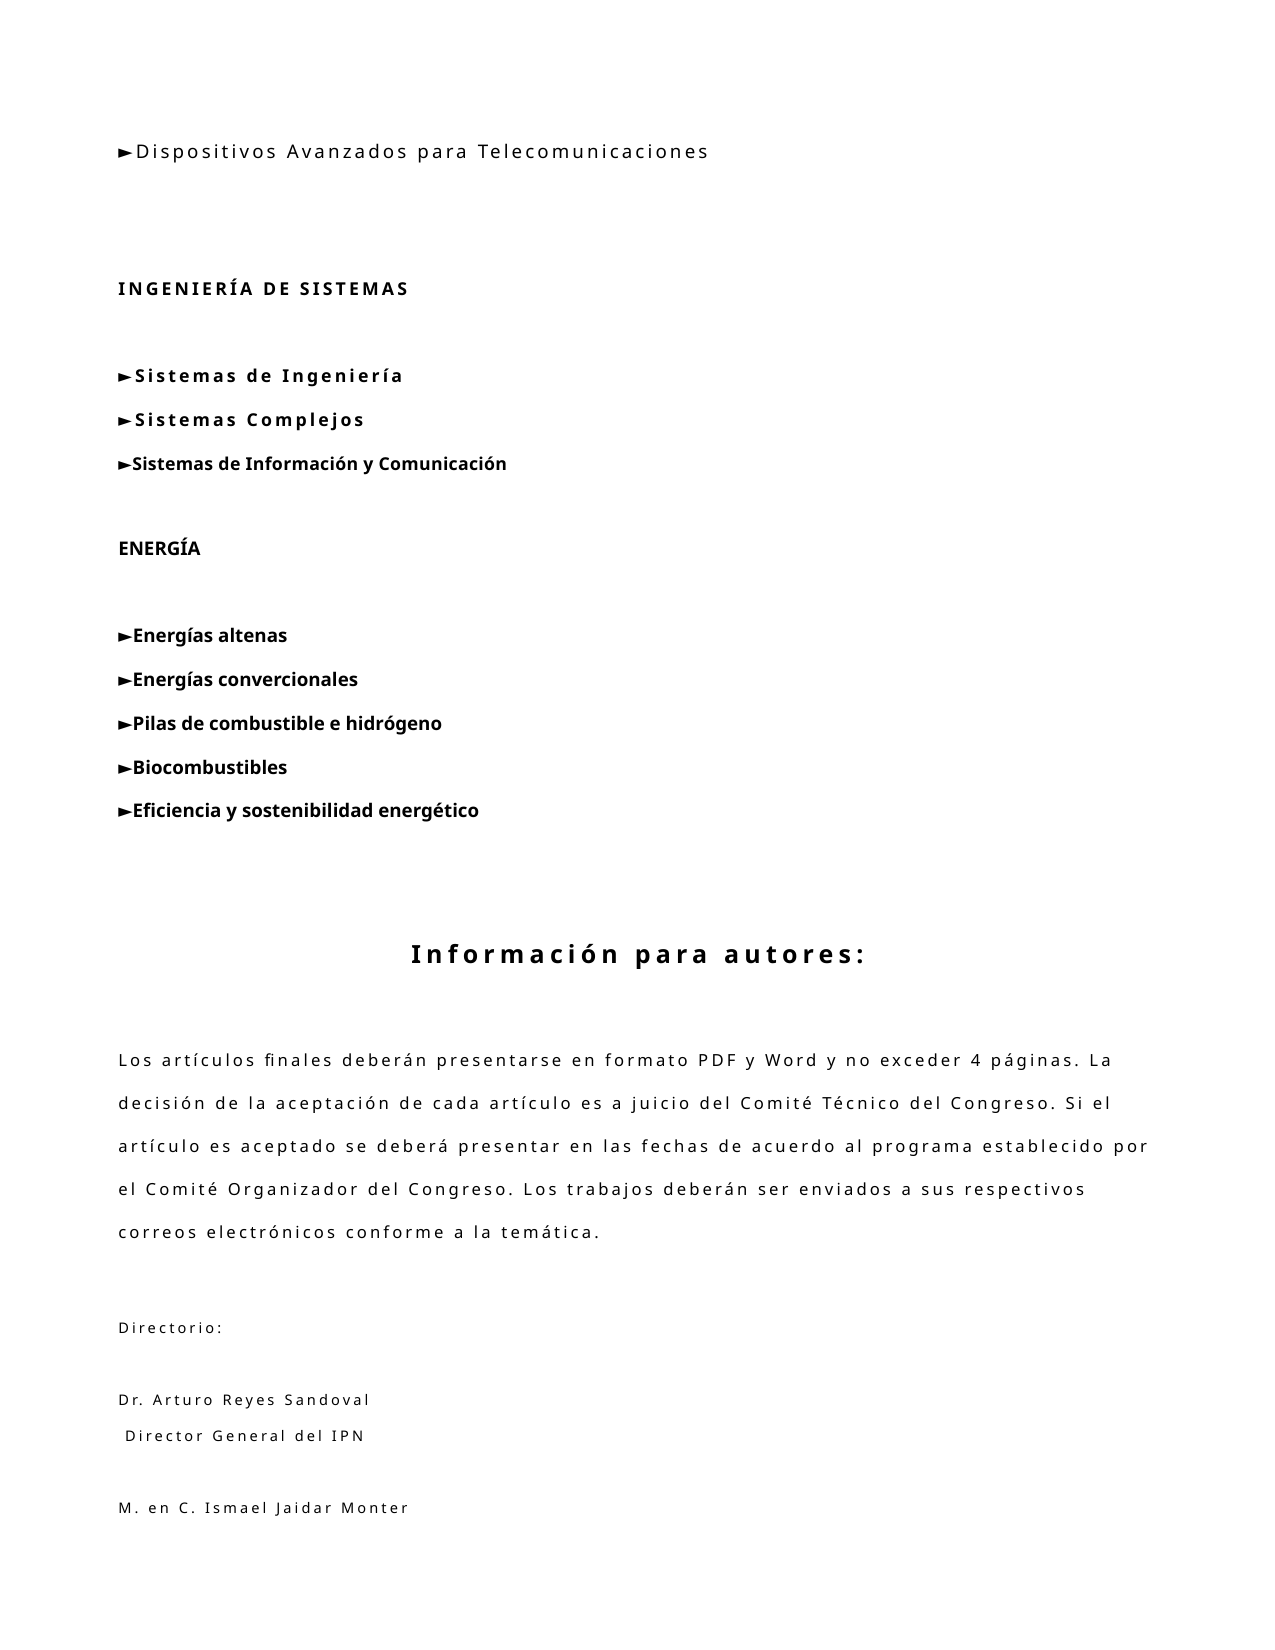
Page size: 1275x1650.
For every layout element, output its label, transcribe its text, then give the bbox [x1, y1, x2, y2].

text Información para autores: [118, 909, 1157, 971]
text ►Biocombustibles [118, 736, 1157, 779]
text Directorio: [118, 1301, 1157, 1337]
text M. en C. Ismael Jaidar Monter [118, 1482, 1157, 1518]
text Director General del IPN [118, 1410, 1157, 1446]
text ENERGÍA [118, 517, 1157, 561]
text Los artículos finales deberán presentarse en formato PDF y Word y no exceder 4 páginas. La decisión de la aceptación de cada artículo es a juicio del Comité Técnico del Congreso. Si el artículo es aceptado se deberá presentar en las fechas de acuerdo al programa establecido por el Comité Organizador del Congreso. Los trabajos deberán ser enviados a sus respectivos correos electrónicos conforme a la temática. [118, 1029, 1157, 1244]
text ►Dispositivos Avanzados para Telecomunicaciones [118, 118, 1157, 164]
text ►Energías convercionales [118, 648, 1157, 692]
text ►Pilas de combustible e hidrógeno [118, 692, 1157, 736]
text ►Sistemas de Ingeniería [118, 344, 1157, 388]
text Dr. Arturo Reyes Sandoval [118, 1373, 1157, 1410]
text INGENIERÍA DE SISTEMAS [118, 257, 1157, 301]
text ►Energías altenas [118, 604, 1157, 648]
text ►Eficiencia y sostenibilidad energético [118, 779, 1157, 823]
text ►Sistemas de Información y Comunicación [118, 432, 1157, 476]
text ►Sistemas Complejos [118, 388, 1157, 432]
